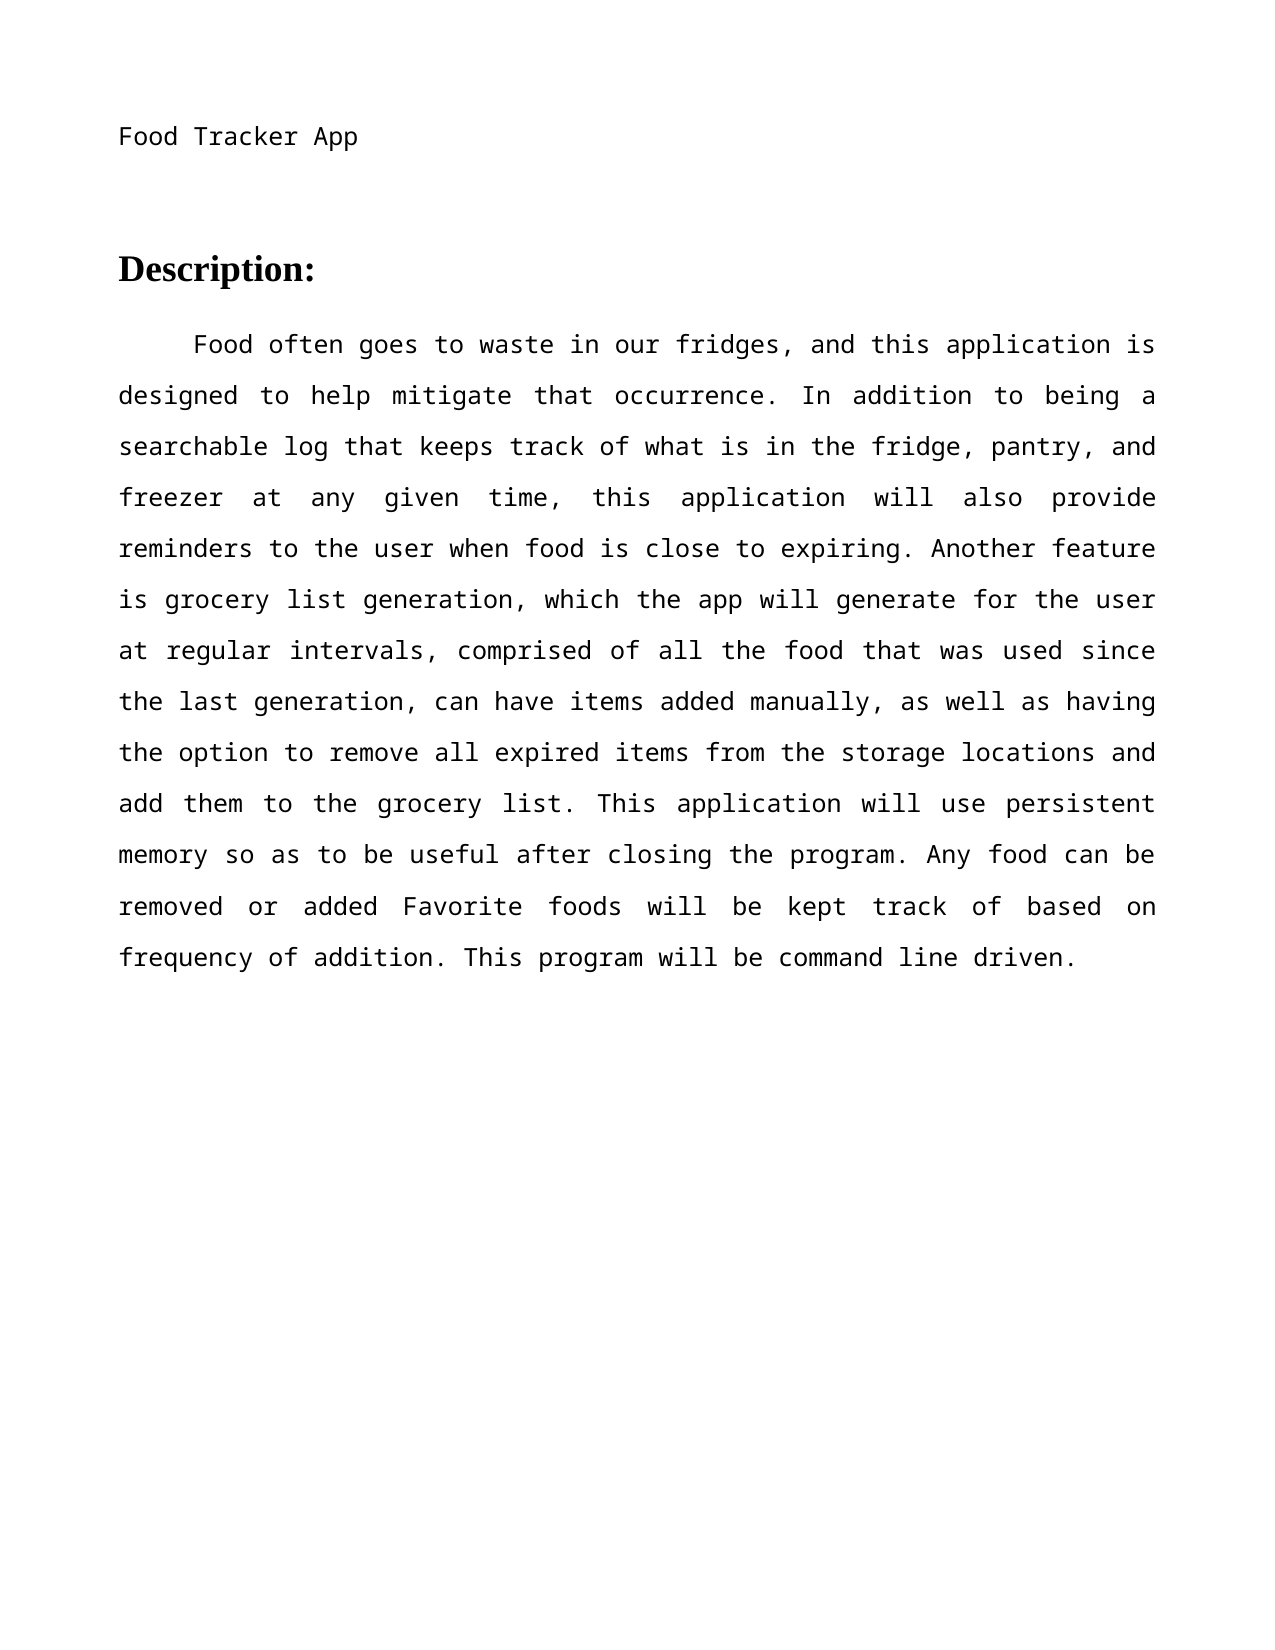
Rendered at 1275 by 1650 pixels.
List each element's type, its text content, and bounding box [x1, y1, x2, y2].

subtitle Description: [118, 247, 1157, 290]
text Food often goes to waste in our fridges, and this application is designed to help mitigate that occurrence. In addition to being a searchable log that keeps track of what is in the fridge, pantry, and freezer at any given time, this application will also provide reminders to the user when food is close to expiring. Another feature is grocery list generation, which the app will generate for the user at regular intervals, comprised of all the food that was used since the last generation, can have items added manually, as well as having the option to remove all expired items from the storage locations and add them to the grocery list. This application will use persistent memory so as to be useful after closing the program. Any food can be removed or added Favorite foods will be kept track of based on frequency of addition. This program will be command line driven. [118, 327, 1157, 973]
text Food Tracker App [118, 118, 1157, 152]
